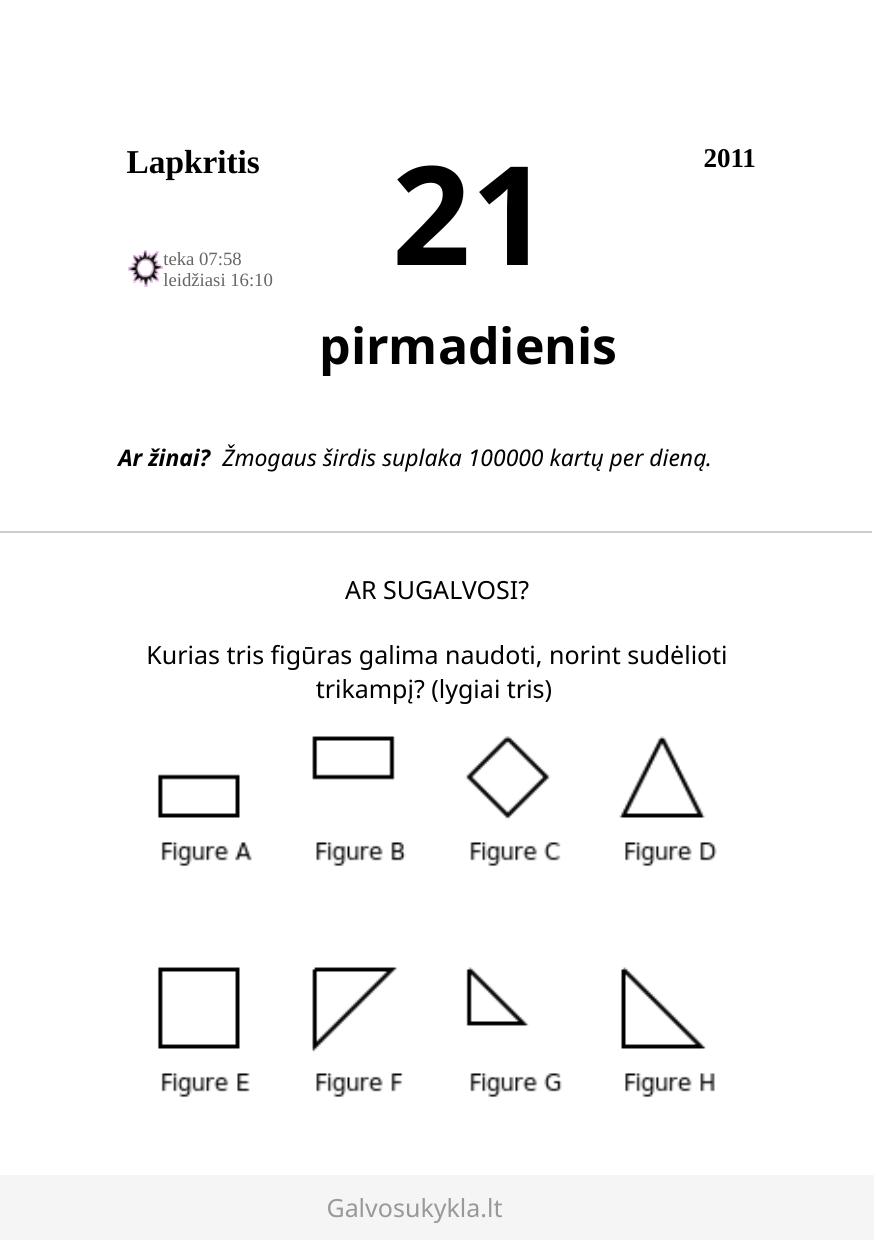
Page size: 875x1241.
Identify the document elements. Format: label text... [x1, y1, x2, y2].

text Ar žinai? Žmogaus širdis suplaka 100000 kartų per dieną. [118, 442, 756, 473]
text AR SUGALVOSI? [118, 573, 756, 607]
picture [118, 731, 744, 1116]
table_header [118, 288, 298, 379]
table_header 2011 [638, 118, 756, 379]
table_header 21 pirmadienis [299, 118, 638, 379]
picture [127, 250, 164, 288]
table_header Lapkritis teka 07:58 leidžiasi 16:10 [118, 118, 298, 287]
text Kurias tris figūras galima naudoti, norint sudėlioti trikampį? (lygiai tris) [118, 638, 756, 706]
